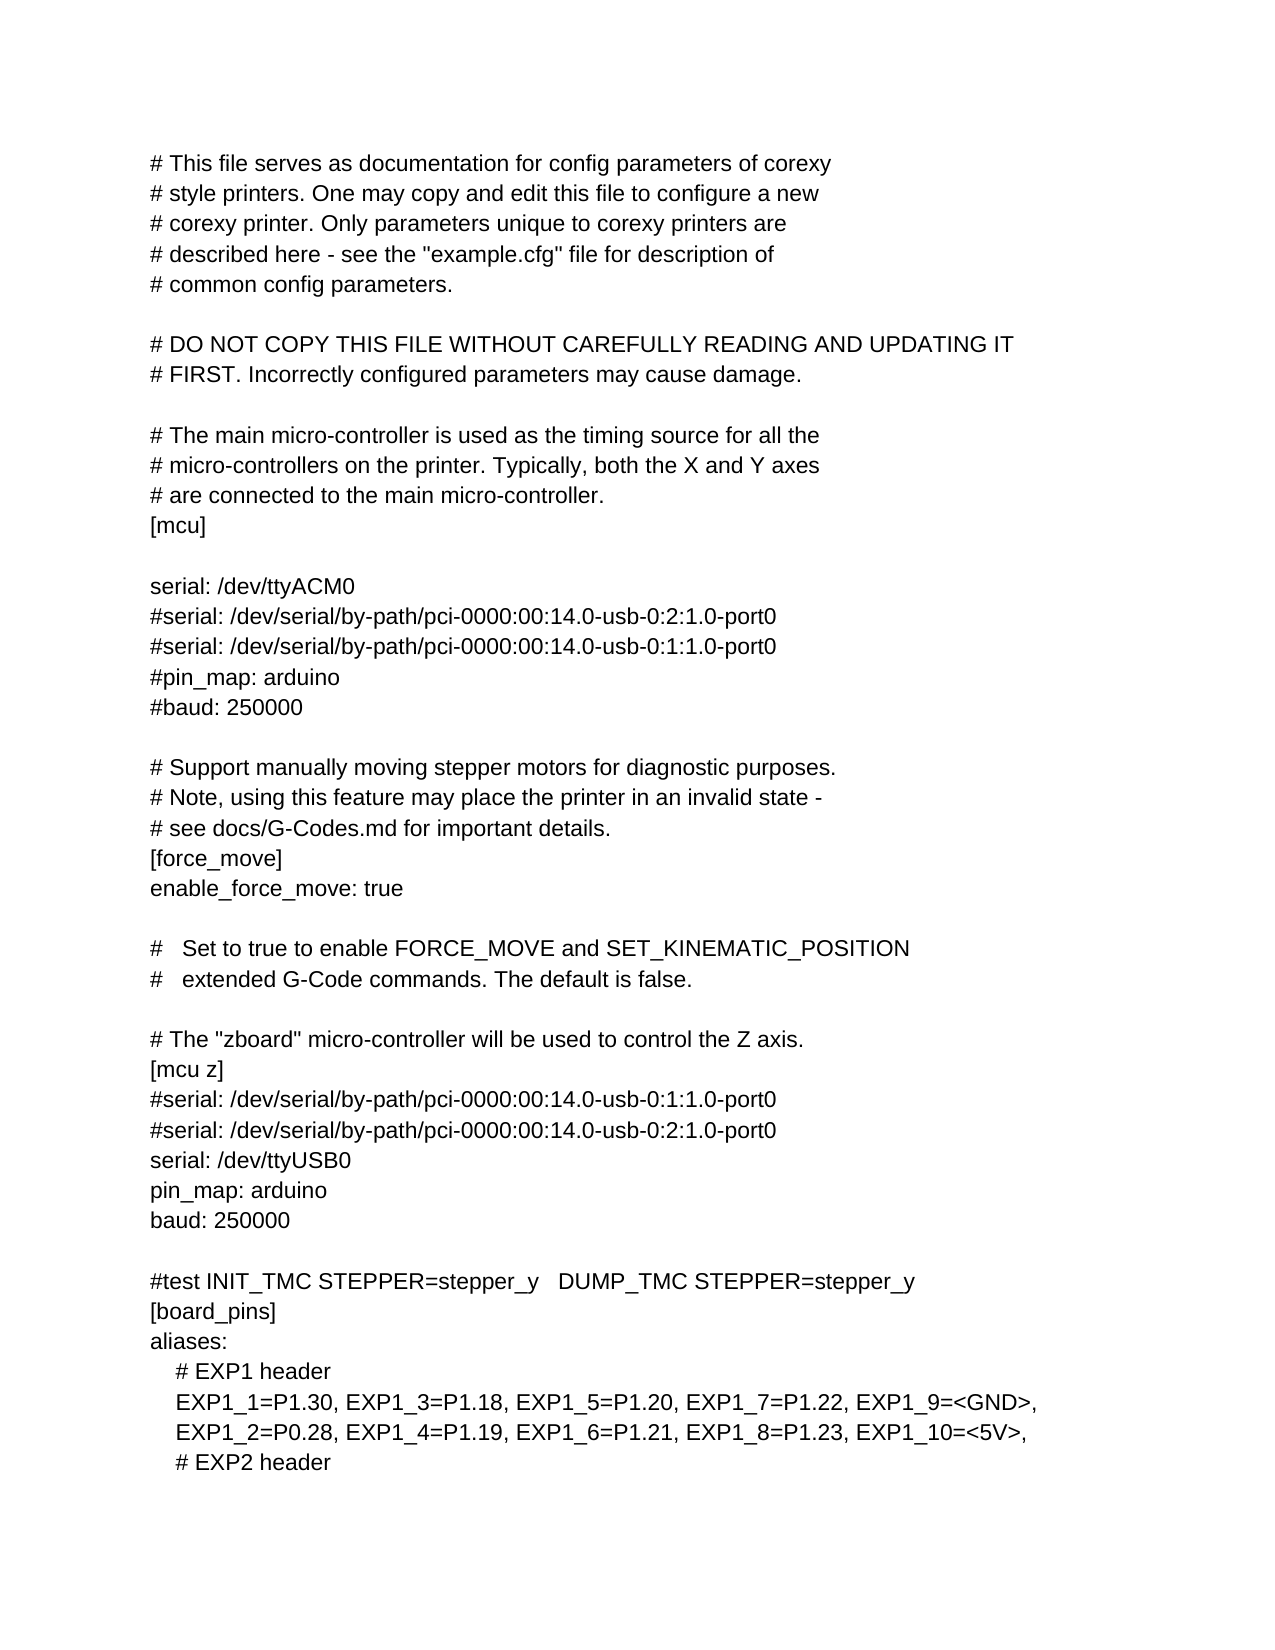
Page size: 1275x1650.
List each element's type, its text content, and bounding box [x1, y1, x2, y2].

text #serial: /dev/serial/by-path/pci-0000:00:14.0-usb-0:1:1.0-port0 [150, 1086, 1125, 1113]
text #serial: /dev/serial/by-path/pci-0000:00:14.0-usb-0:2:1.0-port0 [150, 1117, 1125, 1143]
text EXP1_2=P0.28, EXP1_4=P1.19, EXP1_6=P1.21, EXP1_8=P1.23, EXP1_10=<5V>, [150, 1419, 1125, 1445]
text #test INIT_TMC STEPPER=stepper_y DUMP_TMC STEPPER=stepper_y [150, 1268, 1125, 1294]
text # micro-controllers on the printer. Typically, both the X and Y axes [150, 452, 1125, 478]
text # corexy printer. Only parameters unique to corexy printers are [150, 210, 1125, 237]
text # style printers. One may copy and edit this file to configure a new [150, 180, 1125, 207]
text aliases: [150, 1328, 1125, 1354]
text # DO NOT COPY THIS FILE WITHOUT CAREFULLY READING AND UPDATING IT [150, 331, 1125, 358]
text # are connected to the main micro-controller. [150, 482, 1125, 509]
text # EXP1 header [150, 1358, 1125, 1385]
text EXP1_1=P1.30, EXP1_3=P1.18, EXP1_5=P1.20, EXP1_7=P1.22, EXP1_9=<GND>, [150, 1388, 1125, 1415]
text [mcu z] [150, 1056, 1125, 1083]
text serial: /dev/ttyUSB0 [150, 1147, 1125, 1173]
text # see docs/G-Codes.md for important details. [150, 814, 1125, 841]
text # The main micro-controller is used as the timing source for all the [150, 422, 1125, 448]
text # FIRST. Incorrectly configured parameters may cause damage. [150, 361, 1125, 388]
text [board_pins] [150, 1298, 1125, 1324]
text # Note, using this feature may place the printer in an invalid state - [150, 784, 1125, 811]
text # extended G-Code commands. The default is false. [150, 966, 1125, 992]
text enable_force_move: true [150, 875, 1125, 901]
text # EXP2 header [150, 1449, 1125, 1475]
text #serial: /dev/serial/by-path/pci-0000:00:14.0-usb-0:1:1.0-port0 [150, 633, 1125, 660]
text baud: 250000 [150, 1207, 1125, 1234]
text # described here - see the "example.cfg" file for description of [150, 241, 1125, 267]
text # Support manually moving stepper motors for diagnostic purposes. [150, 754, 1125, 781]
text #baud: 250000 [150, 694, 1125, 720]
text #pin_map: arduino [150, 663, 1125, 690]
text # The "zboard" micro-controller will be used to control the Z axis. [150, 1026, 1125, 1052]
text # Set to true to enable FORCE_MOVE and SET_KINEMATIC_POSITION [150, 935, 1125, 962]
text [force_move] [150, 845, 1125, 871]
text # common config parameters. [150, 271, 1125, 297]
text # This file serves as documentation for config parameters of corexy [150, 150, 1125, 176]
text [mcu] [150, 512, 1125, 539]
text pin_map: arduino [150, 1177, 1125, 1203]
text serial: /dev/ttyACM0 [150, 573, 1125, 599]
text #serial: /dev/serial/by-path/pci-0000:00:14.0-usb-0:2:1.0-port0 [150, 603, 1125, 629]
